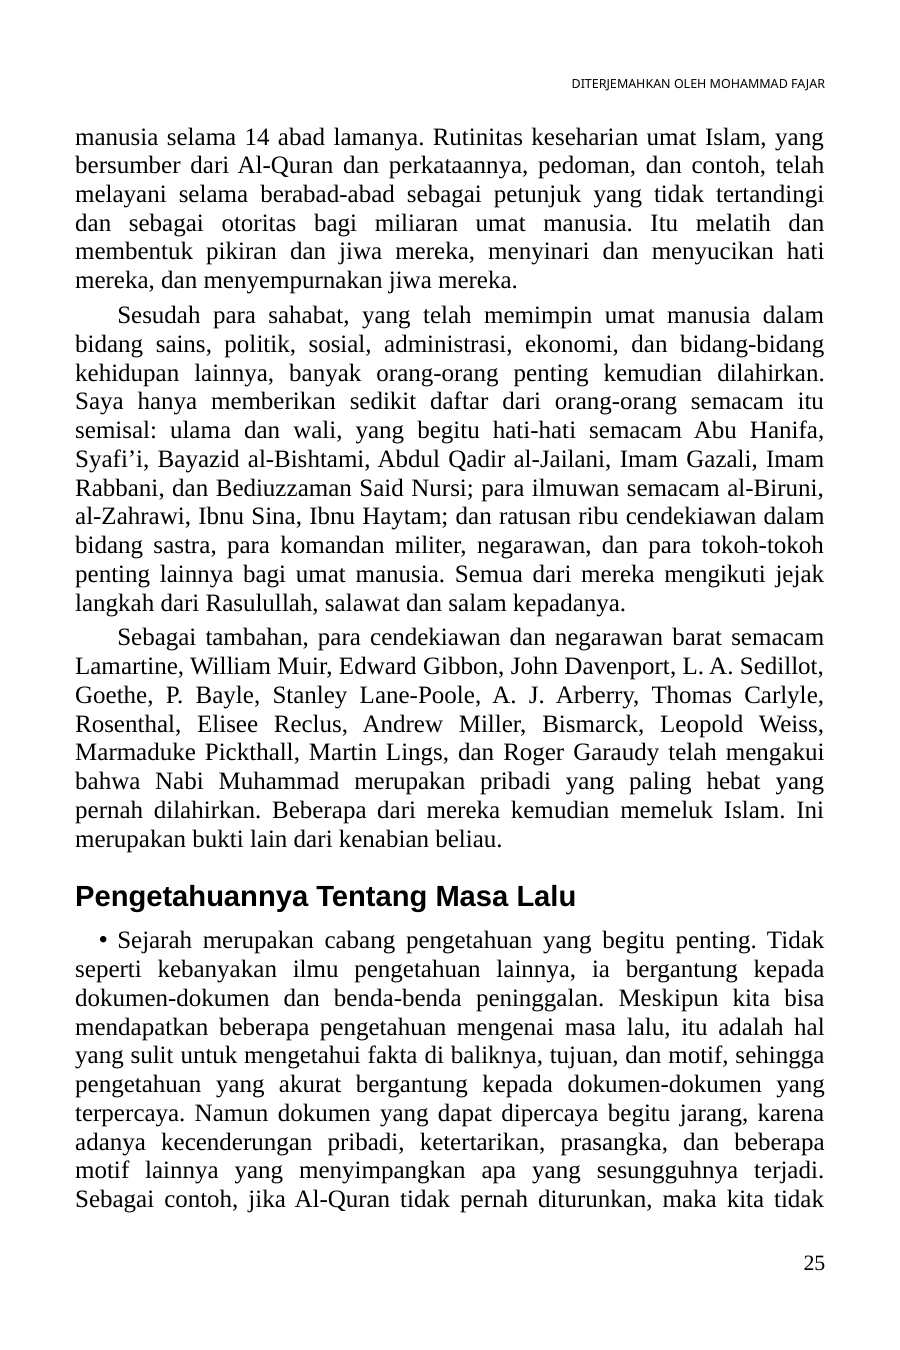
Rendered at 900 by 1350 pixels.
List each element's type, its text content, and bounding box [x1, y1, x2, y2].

text Sesudah para sahabat, yang telah memimpin umat manusia dalam bidang sains, politik, sosial, administrasi, ekonomi, dan bidang-bidang kehidupan lainnya, banyak orang-orang penting kemudian dilahirkan. Saya hanya memberikan sedikit daftar dari orang-orang semacam itu semisal: ulama dan wali, yang begitu hati-hati semacam Abu Hanifa, Syafi’i, Bayazid al-Bishtami, Abdul Qadir al-Jailani, Imam Gazali, Imam Rabbani, dan Bediuzzaman Said Nursi; para ilmuwan semacam al-Biruni, al-Zahrawi, Ibnu Sina, Ibnu Haytam; dan ratusan ribu cendekiawan dalam bidang sastra, para komandan militer, negarawan, dan para tokoh-tokoh penting lainnya bagi umat manusia. Semua dari mereka mengikuti jejak langkah dari Rasulullah, salawat dan salam kepadanya. [75, 300, 825, 616]
subtitle Pengetahuannya Tentang Masa Lalu [75, 879, 825, 913]
list Sejarah merupakan cabang pengetahuan yang begitu penting. Tidak seperti kebanyakan ilmu pengetahuan lainnya, ia bergantung kepada dokumen-dokumen dan benda-benda peninggalan. Meskipun kita bisa mendapatkan beberapa pengetahuan mengenai masa lalu, itu adalah hal yang sulit untuk mengetahui fakta di baliknya, tujuan, dan motif, sehingga pengetahuan yang akurat bergantung kepada dokumen-dokumen yang terpercaya. Namun dokumen yang dapat dipercaya begitu jarang, karena adanya kecenderungan pribadi, ketertarikan, prasangka, dan beberapa motif lainnya yang menyimpangkan apa yang sesungguhnya terjadi. Sebagai contoh, jika Al-Quran tidak pernah diturunkan, maka kita tidak [75, 925, 825, 1213]
list manusia selama 14 abad lamanya. Rutinitas keseharian umat Islam, yang bersumber dari Al-Quran dan perkataannya, pedoman, dan contoh, telah melayani selama berabad-abad sebagai petunjuk yang tidak tertandingi dan sebagai otoritas bagi miliaran umat manusia. Itu melatih dan membentuk pikiran dan jiwa mereka, menyinari dan menyucikan hati mereka, dan menyempurnakan jiwa mereka. [75, 122, 825, 294]
text Sebagai tambahan, para cendekiawan dan negarawan barat semacam Lamartine, William Muir, Edward Gibbon, John Davenport, L. A. Sedillot, Goethe, P. Bayle, Stanley Lane-Poole, A. J. Arberry, Thomas Carlyle, Rosenthal, Elisee Reclus, Andrew Miller, Bismarck, Leopold Weiss, Marmaduke Pickthall, Martin Lings, dan Roger Garaudy telah mengakui bahwa Nabi Muhammad merupakan pribadi yang paling hebat yang pernah dilahirkan. Beberapa dari mereka kemudian memeluk Islam. Ini merupakan bukti lain dari kenabian beliau. [75, 622, 825, 852]
